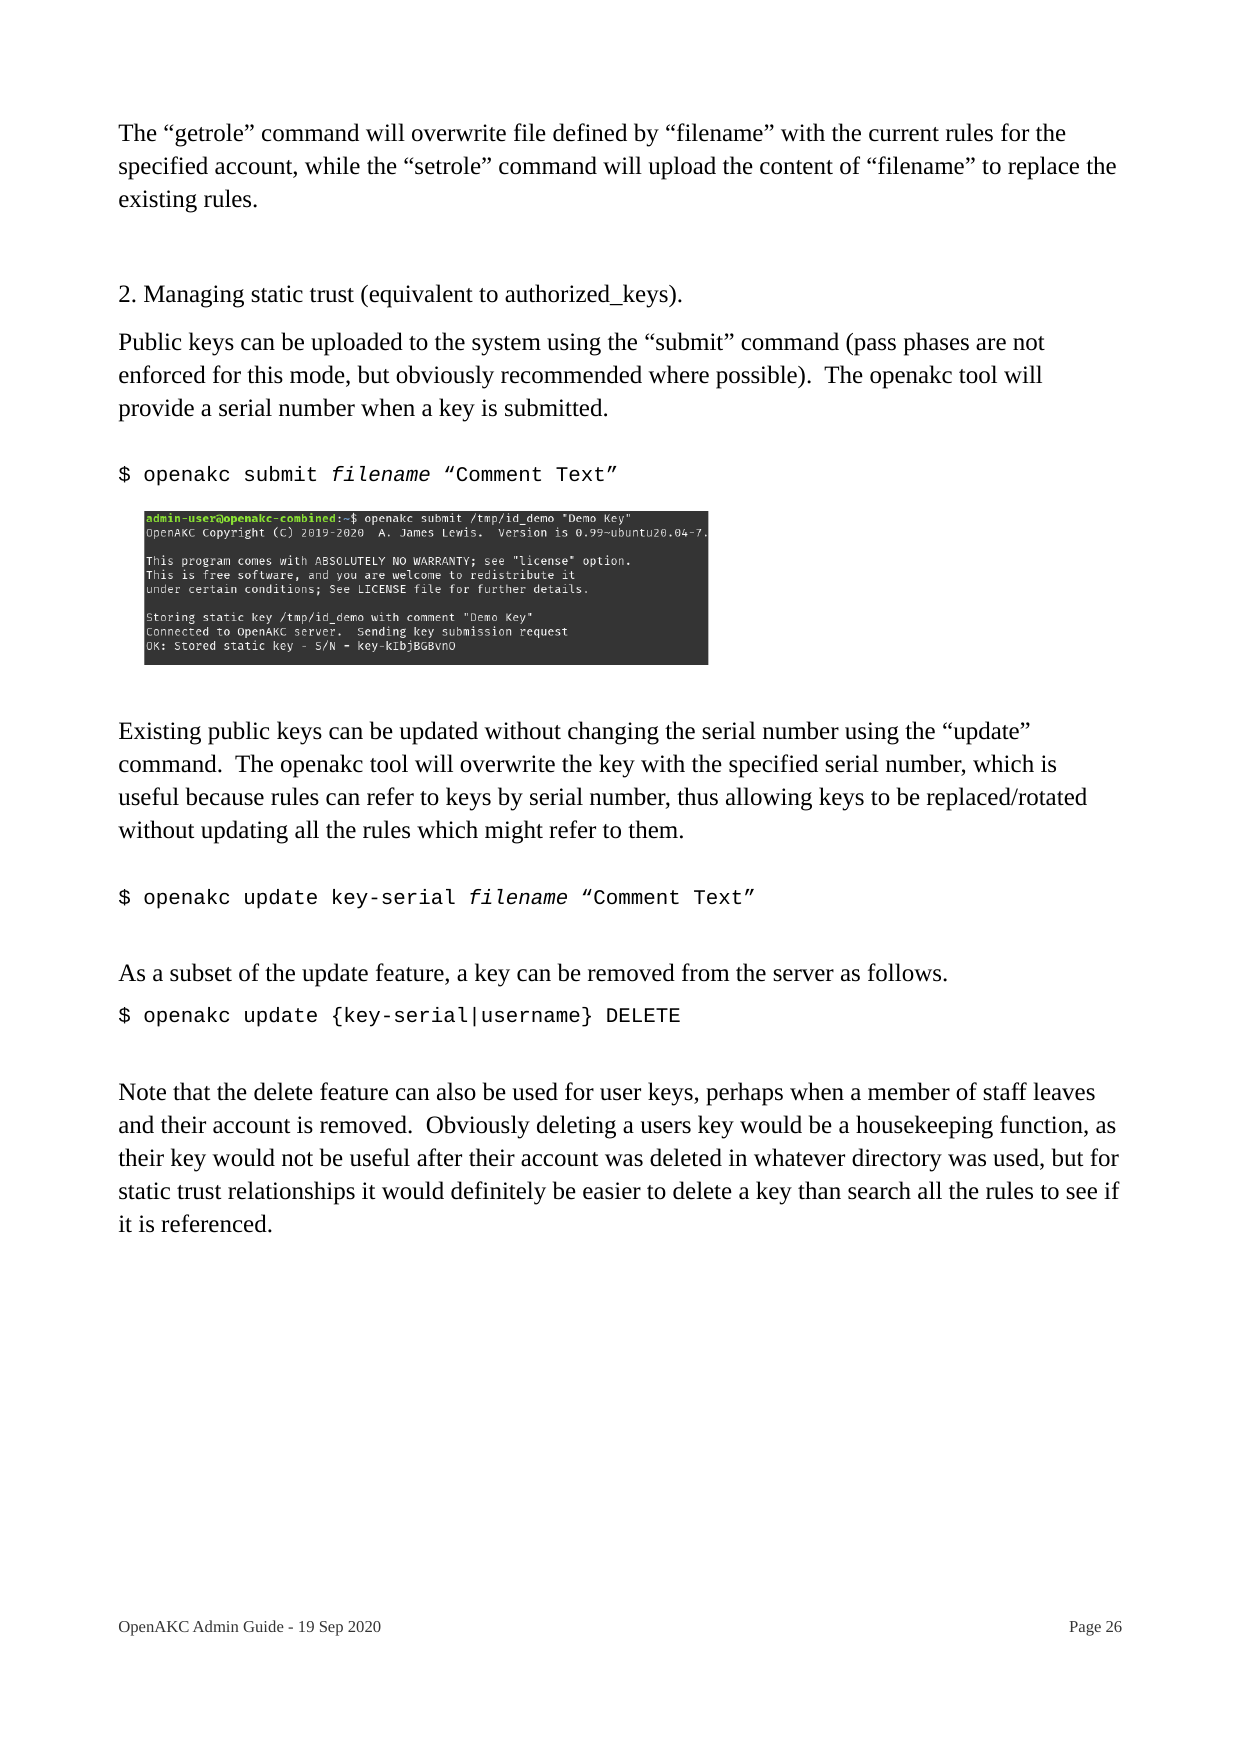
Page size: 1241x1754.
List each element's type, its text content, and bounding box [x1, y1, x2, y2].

text $ openakc update key-serial filename “Comment Text” [118, 887, 1122, 910]
text Existing public keys can be updated without changing the serial number using the “update” command. The openakc tool will overwrite the key with the specified serial number, which is useful because rules can refer to keys by serial number, thus allowing keys to be replaced/rotated without updating all the rules which might refer to them. [118, 716, 1122, 844]
text As a subset of the update feature, a key can be removed from the server as follows. [118, 958, 1122, 987]
text $ openakc update {key-serial|username} DELETE [118, 1006, 1122, 1029]
text 2. Managing static trust (equivalent to authorized_keys). [118, 279, 1122, 308]
picture [144, 511, 709, 665]
text Note that the delete feature can also be used for user keys, perhaps when a member of staff leaves and their account is removed. Obviously deleting a users key would be a housekeeping function, as their key would not be useful after their account was deleted in whatever directory was used, but for static trust relationships it would definitely be easier to delete a key than search all the rules to see if it is referenced. [118, 1077, 1122, 1238]
text $ openakc submit filename “Comment Text” [118, 464, 1122, 488]
text The “getrole” command will overwrite file defined by “filename” with the current rules for the specified account, while the “setrole” command will upload the content of “filename” to replace the existing rules. [118, 118, 1122, 213]
text Public keys can be uploaded to the system using the “submit” command (pass phases are not enforced for this mode, but obviously recommended where possible). The openakc tool will provide a serial number when a key is submitted. [118, 327, 1122, 422]
